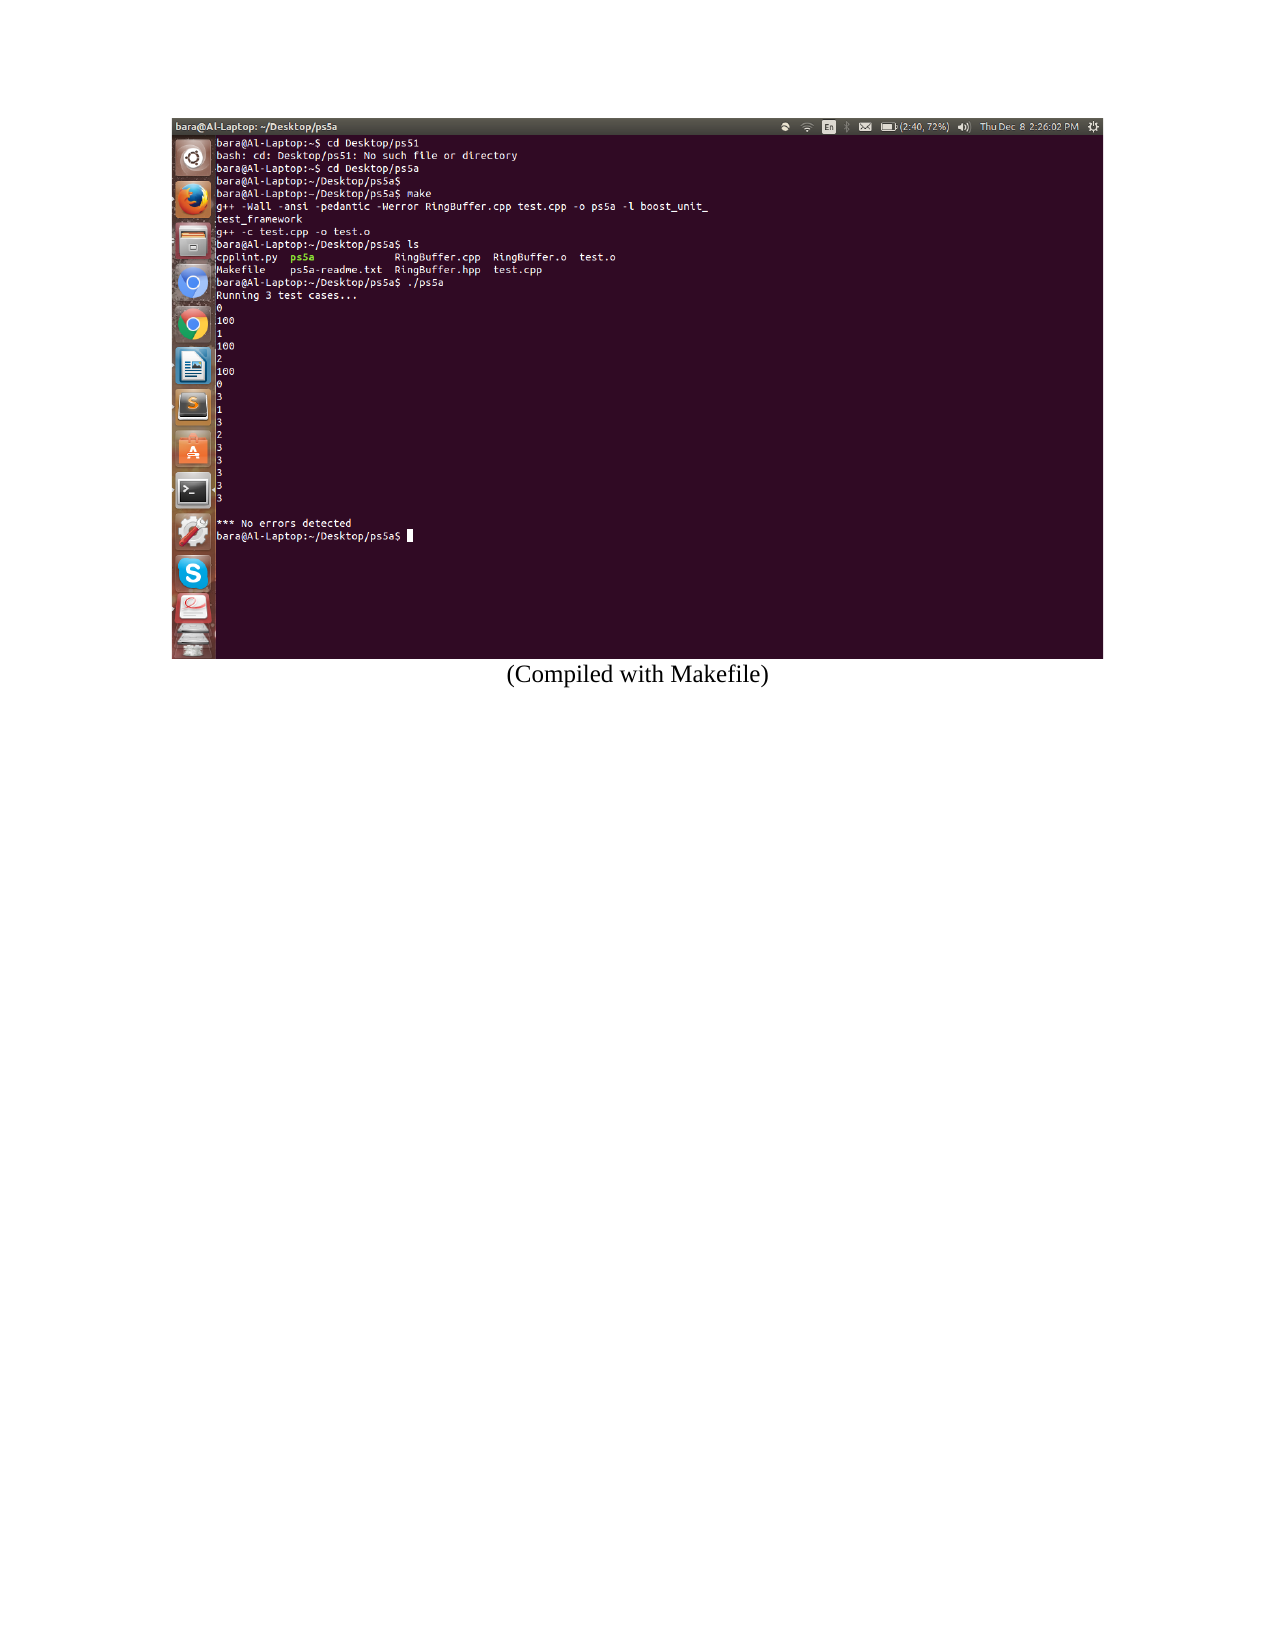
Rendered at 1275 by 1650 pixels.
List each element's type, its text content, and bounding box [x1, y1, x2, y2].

text (Compiled with Makefile) [118, 118, 1157, 688]
picture [171, 118, 1104, 659]
